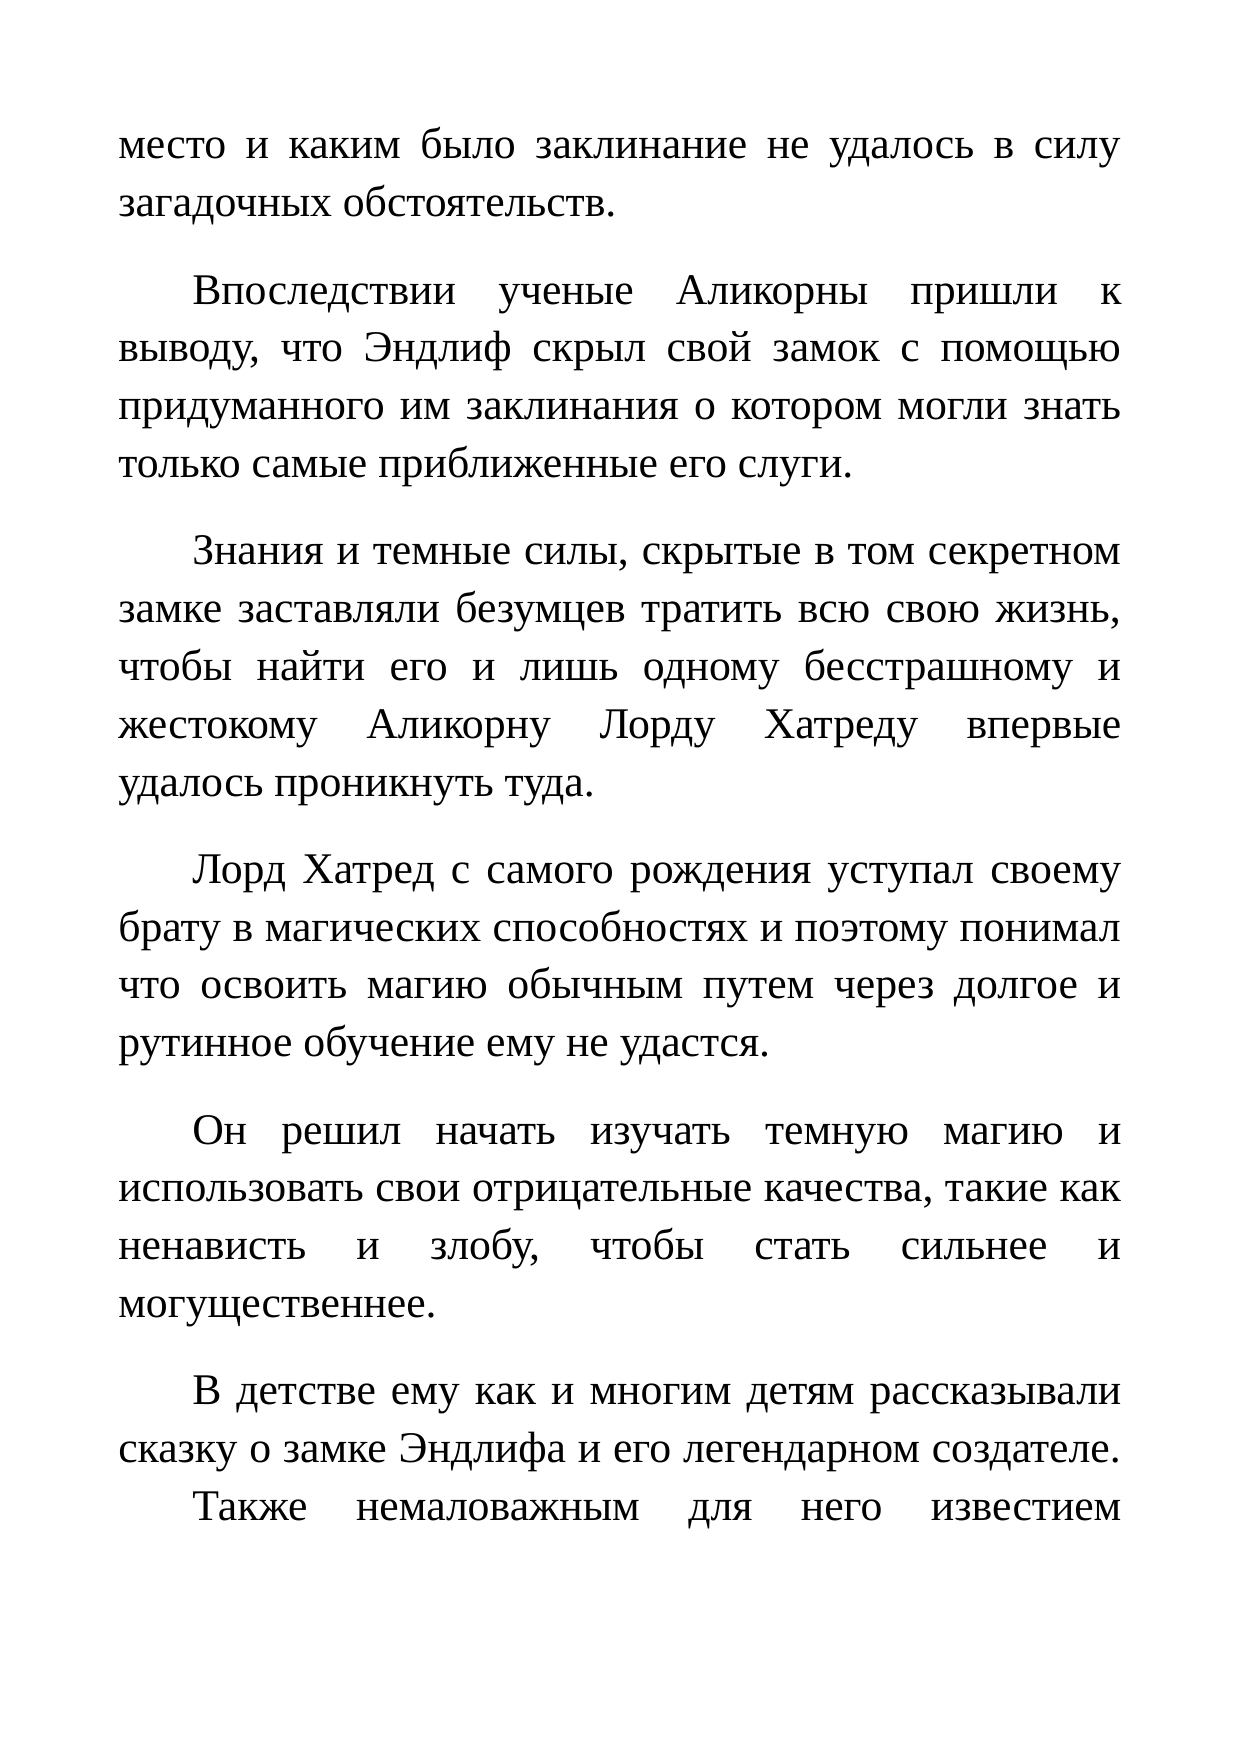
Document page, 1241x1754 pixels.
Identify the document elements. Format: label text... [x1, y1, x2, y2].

text Знания и темные силы, скрытые в том секретном замке заставляли безумцев тратить всю свою жизнь, чтобы найти его и лишь одному бесстрашному и жестокому Аликорну Лорду Хатреду впервые удалось проникнуть туда. [118, 524, 1122, 806]
text В детстве ему как и многим детям рассказывали сказку о замке Эндлифа и его легендарном создателе. Также немаловажным для него известием [118, 1364, 1122, 1530]
text Впоследствии ученые Аликорны пришли к выводу, что Эндлиф скрыл свой замок с помощью придуманного им заклинания о котором могли знать только самые приближенные его слуги. [118, 263, 1122, 487]
text Лорд Хатред с самого рождения уступал своему брату в магических способностях и поэтому понимал что освоить магию обычным путем через долгое и рутинное обучение ему не удастся. [118, 842, 1122, 1066]
text Он решил начать изучать темную магию и использовать свои отрицательные качества, такие как ненависть и злобу, чтобы стать сильнее и могущественнее. [118, 1103, 1122, 1327]
text место и каким было заклинание не удалось в силу загадочных обстоятельств. [118, 118, 1122, 226]
